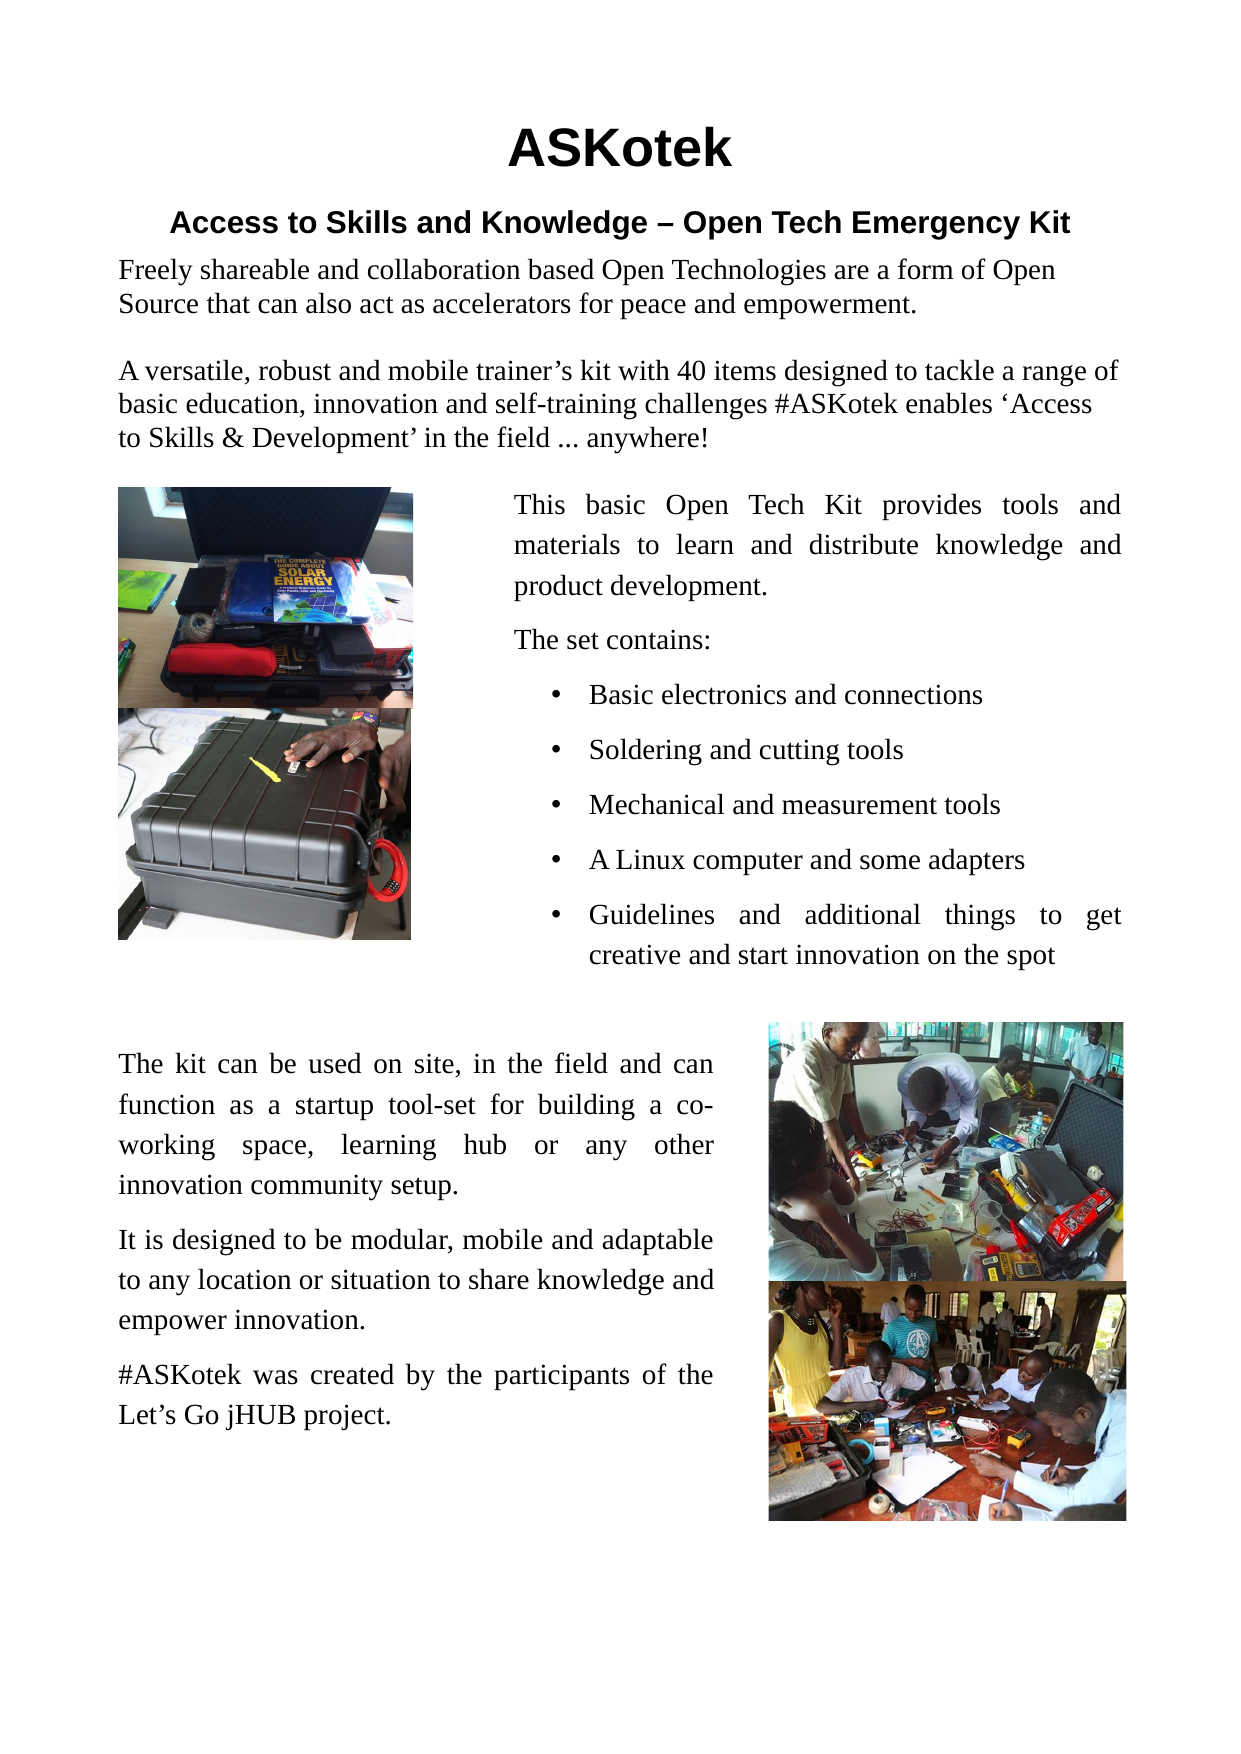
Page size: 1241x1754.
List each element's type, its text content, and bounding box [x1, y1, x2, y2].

text #ASKotek was created by the participants of the Let’s Go jHUB project. [118, 1357, 714, 1431]
picture [768, 1022, 1127, 1521]
text Freely shareable and collaboration based Open Technologies are a form of Open Source that can also act as accelerators for peace and empowerment. [118, 252, 1122, 319]
picture [118, 487, 414, 940]
text This basic Open Tech Kit provides tools and materials to learn and distribute knowledge and product development. [514, 487, 1122, 601]
text It is designed to be modular, mobile and adaptable to any location or situation to share knowledge and empower innovation. [118, 1222, 714, 1336]
text The kit can be used on site, in the field and can function as a startup tool-set for building a co-working space, learning hub or any other innovation community setup. [118, 1047, 714, 1201]
list A Linux computer and some adapters [551, 842, 1122, 876]
title ASKotek Access to Skills and Knowledge – Open Tech Emergency Kit [118, 115, 1122, 240]
text The set contains: [514, 622, 1122, 656]
list Mechanical and measurement tools [551, 787, 1122, 821]
list Basic electronics and connections [551, 677, 1122, 711]
list Guidelines and additional things to get creative and start innovation on the spot [551, 897, 1122, 971]
text A versatile, robust and mobile trainer’s kit with 40 items designed to tackle a range of basic education, innovation and self-training challenges #ASKotek enables ‘Access to Skills & Development’ in the field ... anywhere! [118, 353, 1122, 454]
list Soldering and cutting tools [551, 732, 1122, 766]
